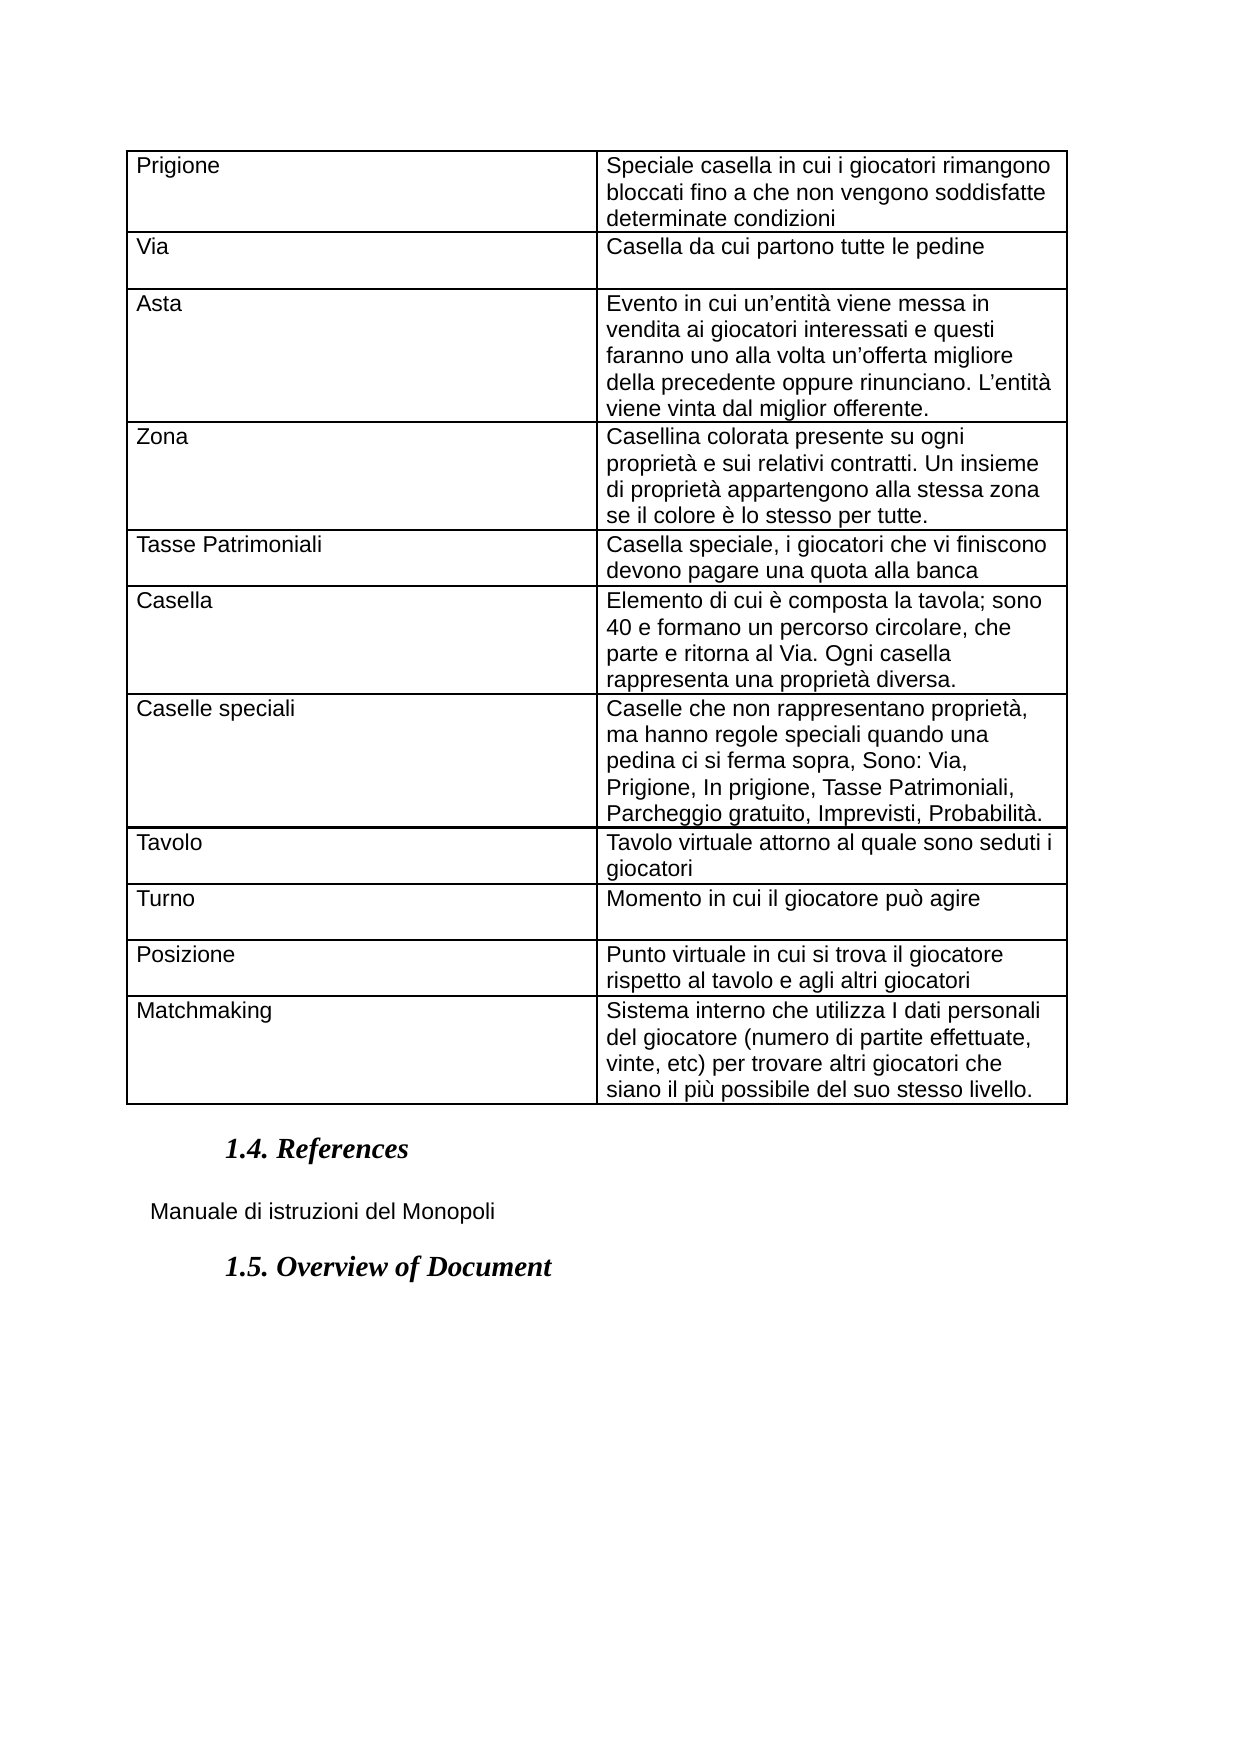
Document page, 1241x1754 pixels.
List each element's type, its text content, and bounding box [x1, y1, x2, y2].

subtitle 1.5. Overview of Document [210, 1249, 1090, 1283]
table_cell Posizione [128, 941, 596, 995]
table_cell Caselle speciali [128, 695, 596, 826]
table_cell Prigione [128, 152, 596, 231]
table_cell Tavolo virtuale attorno al quale sono seduti i giocatori [598, 829, 1066, 883]
table_cell Casella da cui partono tutte le pedine [598, 233, 1066, 287]
table_cell Casellina colorata presente su ogni proprietà e sui relativi contratti. Un insieme di proprietà appartengono alla stessa zona se il colore è lo stesso per tutte. [598, 423, 1066, 529]
table_cell Tasse Patrimoniali [128, 531, 596, 585]
table_cell Momento in cui il giocatore può agire [598, 885, 1066, 939]
table_cell Via [128, 233, 596, 287]
table_cell Speciale casella in cui i giocatori rimangono bloccati fino a che non vengono soddisfatte determinate condizioni [598, 152, 1066, 231]
subtitle 1.4. References [150, 1131, 1090, 1164]
table_cell Elemento di cui è composta la tavola; sono 40 e formano un percorso circolare, che parte e ritorna al Via. Ogni casella rappresenta una proprietà diversa. [598, 587, 1066, 692]
text Manuale di istruzioni del Monopoli [150, 1198, 1090, 1224]
table_cell Punto virtuale in cui si trova il giocatore rispetto al tavolo e agli altri giocatori [598, 941, 1066, 995]
table_cell Sistema interno che utilizza I dati personali del giocatore (numero di partite effettuate, vinte, etc) per trovare altri giocatori che siano il più possibile del suo stesso livello. [598, 997, 1066, 1103]
table_cell Tavolo [128, 829, 596, 883]
table_cell Turno [128, 885, 596, 939]
table_cell Asta [128, 290, 596, 421]
table_cell Matchmaking [128, 997, 596, 1103]
table_cell Evento in cui un’entità viene messa in vendita ai giocatori interessati e questi faranno uno alla volta un’offerta migliore della precedente oppure rinunciano. L’entità viene vinta dal miglior offerente. [598, 290, 1066, 421]
table_cell Casella [128, 587, 596, 692]
table_cell Caselle che non rappresentano proprietà, ma hanno regole speciali quando una pedina ci si ferma sopra, Sono: Via, Prigione, In prigione, Tasse Patrimoniali, Parcheggio gratuito, Imprevisti, Probabilità. [598, 695, 1066, 826]
table_cell Zona [128, 423, 596, 529]
table_cell Casella speciale, i giocatori che vi finiscono devono pagare una quota alla banca [598, 531, 1066, 585]
